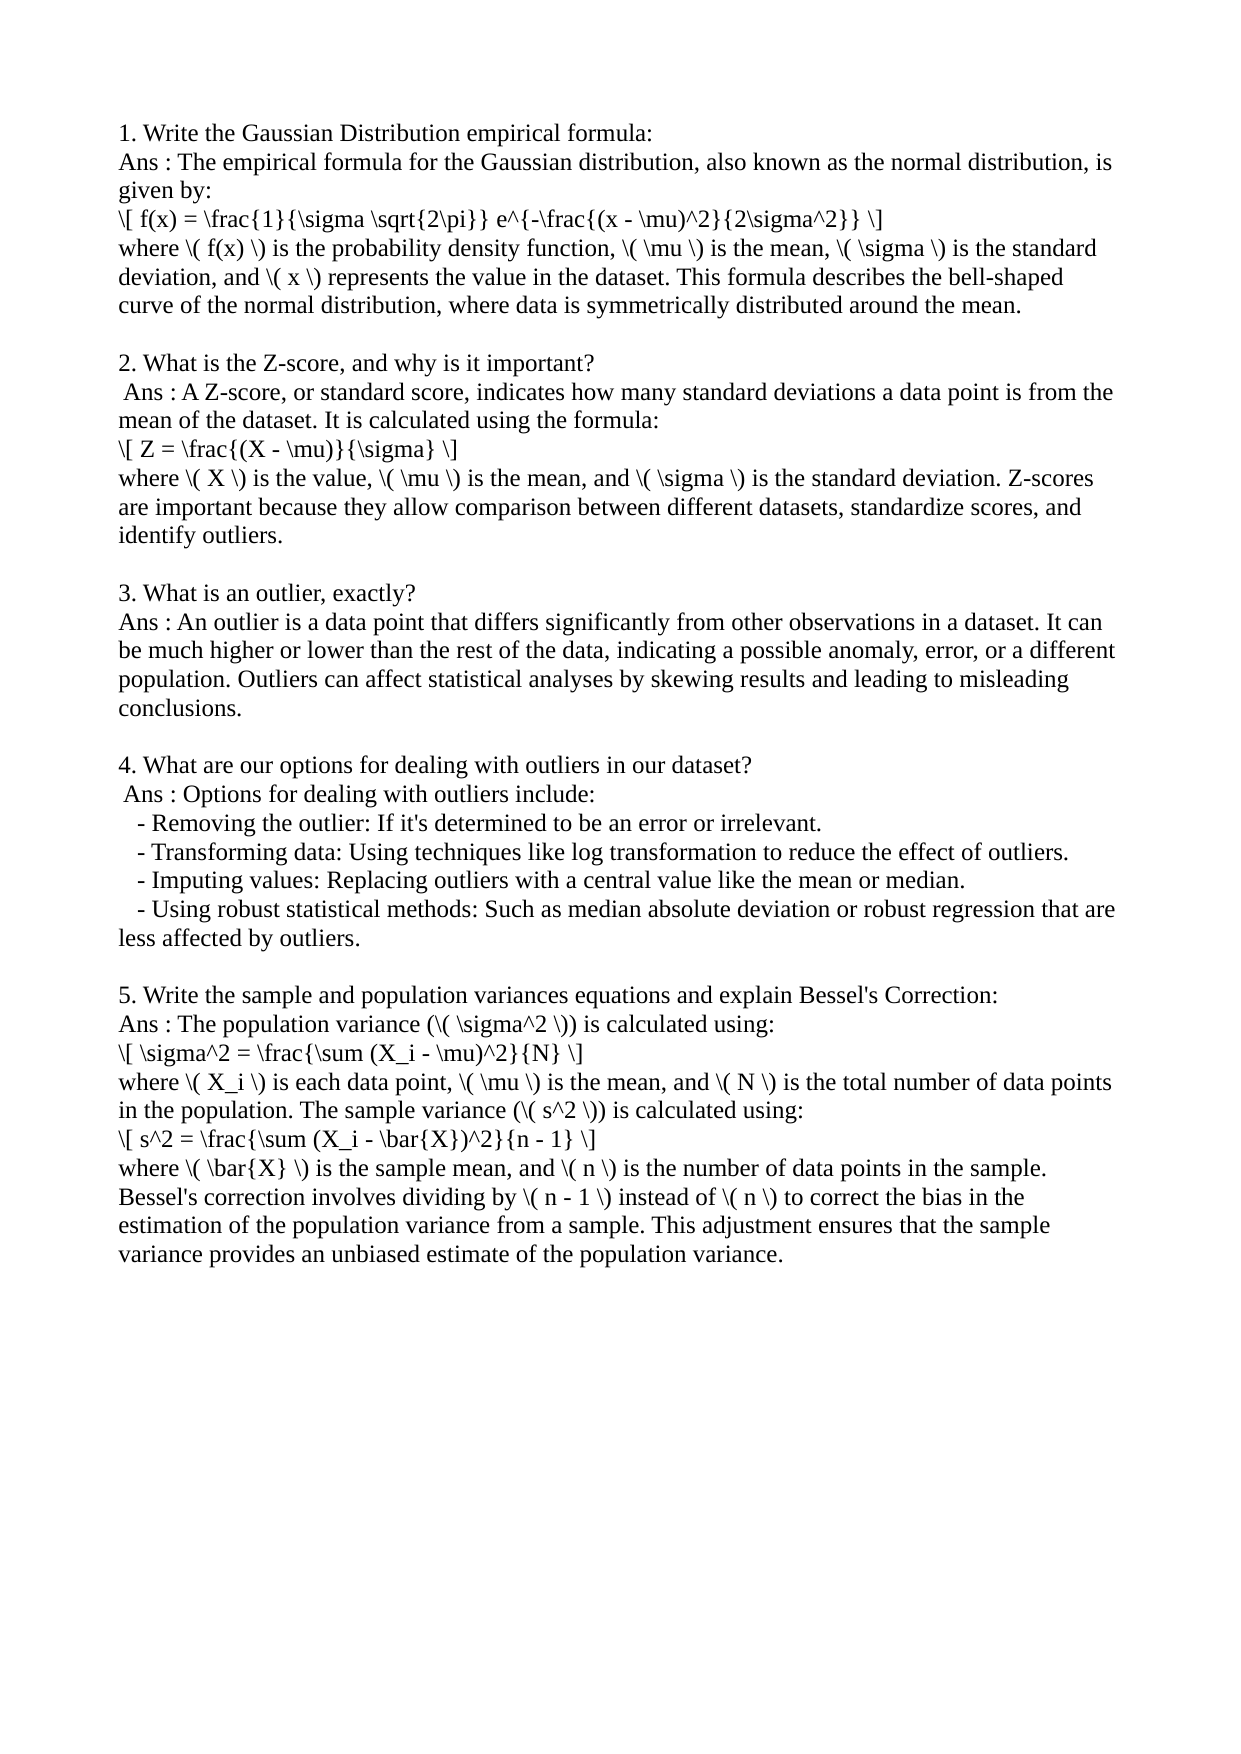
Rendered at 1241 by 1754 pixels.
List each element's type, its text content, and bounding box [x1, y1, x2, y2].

text where \( X \) is the value, \( \mu \) is the mean, and \( \sigma \) is the standard deviation. Z-scores are important because they allow comparison between different datasets, standardize scores, and identify outliers. [118, 463, 1122, 549]
text \[ Z = \frac{(X - \mu)}{\sigma} \] [118, 434, 1122, 463]
text - Removing the outlier: If it's determined to be an error or irrelevant. [118, 808, 1122, 837]
text where \( X_i \) is each data point, \( \mu \) is the mean, and \( N \) is the total number of data points in the population. The sample variance (\( s^2 \)) is calculated using: [118, 1067, 1122, 1124]
text Ans : The empirical formula for the Gaussian distribution, also known as the normal distribution, is given by: [118, 147, 1122, 204]
text Ans : An outlier is a data point that differs significantly from other observations in a dataset. It can be much higher or lower than the rest of the data, indicating a possible anomaly, error, or a different population. Outliers can affect statistical analyses by skewing results and leading to misleading conclusions. [118, 607, 1122, 722]
text 5. Write the sample and population variances equations and explain Bessel's Correction: [118, 981, 1122, 1009]
text 2. What is the Z-score, and why is it important? [118, 348, 1122, 377]
text where \( f(x) \) is the probability density function, \( \mu \) is the mean, \( \sigma \) is the standard deviation, and \( x \) represents the value in the dataset. This formula describes the bell-shaped curve of the normal distribution, where data is symmetrically distributed around the mean. [118, 233, 1122, 319]
text \[ f(x) = \frac{1}{\sigma \sqrt{2\pi}} e^{-\frac{(x - \mu)^2}{2\sigma^2}} \] [118, 204, 1122, 233]
text - Using robust statistical methods: Such as median absolute deviation or robust regression that are less affected by outliers. [118, 894, 1122, 952]
text \[ s^2 = \frac{\sum (X_i - \bar{X})^2}{n - 1} \] [118, 1124, 1122, 1153]
text 1. Write the Gaussian Distribution empirical formula: [118, 118, 1122, 147]
text 4. What are our options for dealing with outliers in our dataset? [118, 751, 1122, 779]
text - Imputing values: Replacing outliers with a central value like the mean or median. [118, 866, 1122, 894]
text Ans : A Z-score, or standard score, indicates how many standard deviations a data point is from the mean of the dataset. It is calculated using the formula: [118, 377, 1122, 434]
text 3. What is an outlier, exactly? [118, 578, 1122, 607]
text \[ \sigma^2 = \frac{\sum (X_i - \mu)^2}{N} \] [118, 1038, 1122, 1067]
text Ans : The population variance (\( \sigma^2 \)) is calculated using: [118, 1009, 1122, 1038]
text - Transforming data: Using techniques like log transformation to reduce the effect of outliers. [118, 837, 1122, 866]
text where \( \bar{X} \) is the sample mean, and \( n \) is the number of data points in the sample. Bessel's correction involves dividing by \( n - 1 \) instead of \( n \) to correct the bias in the estimation of the population variance from a sample. This adjustment ensures that the sample variance provides an unbiased estimate of the population variance. [118, 1153, 1122, 1268]
text Ans : Options for dealing with outliers include: [118, 779, 1122, 808]
